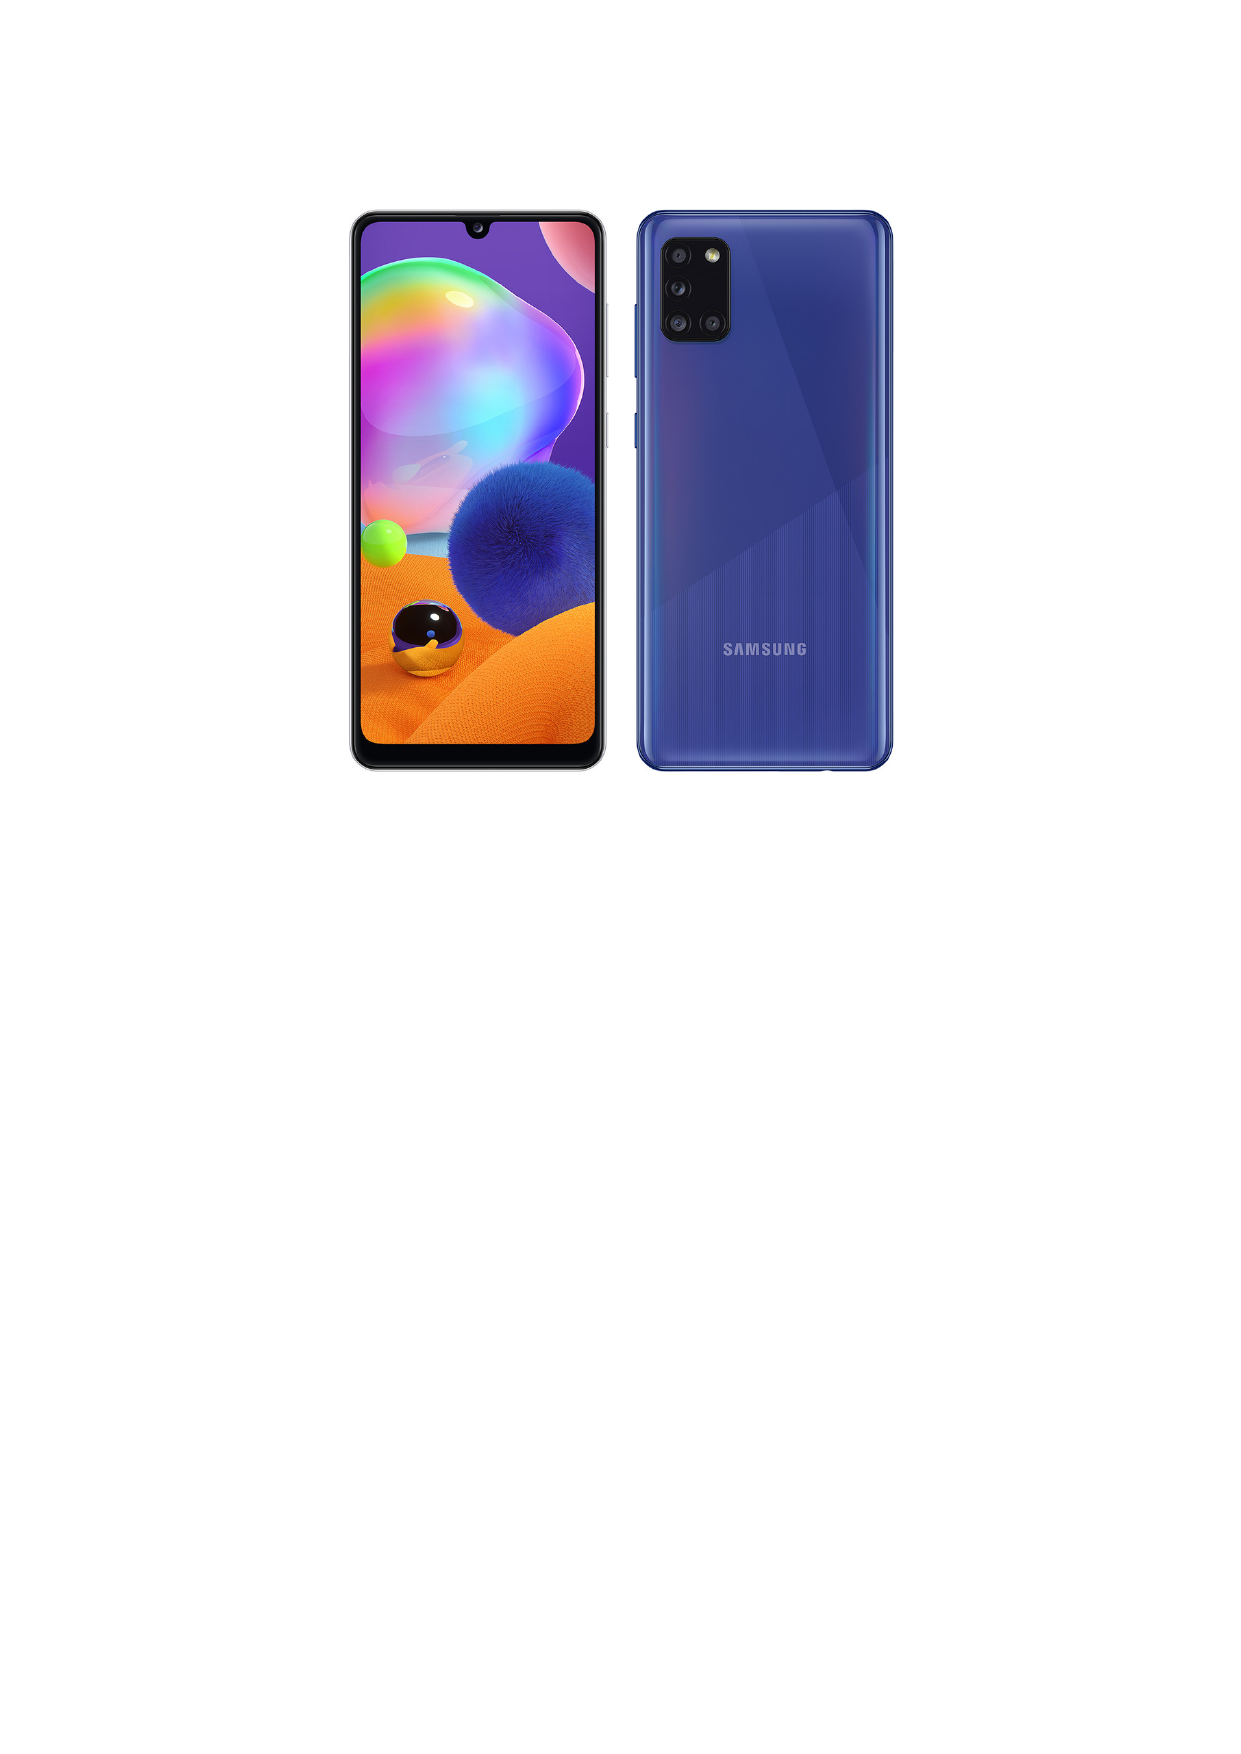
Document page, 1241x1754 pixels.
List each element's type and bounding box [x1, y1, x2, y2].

picture [177, 194, 1063, 786]
